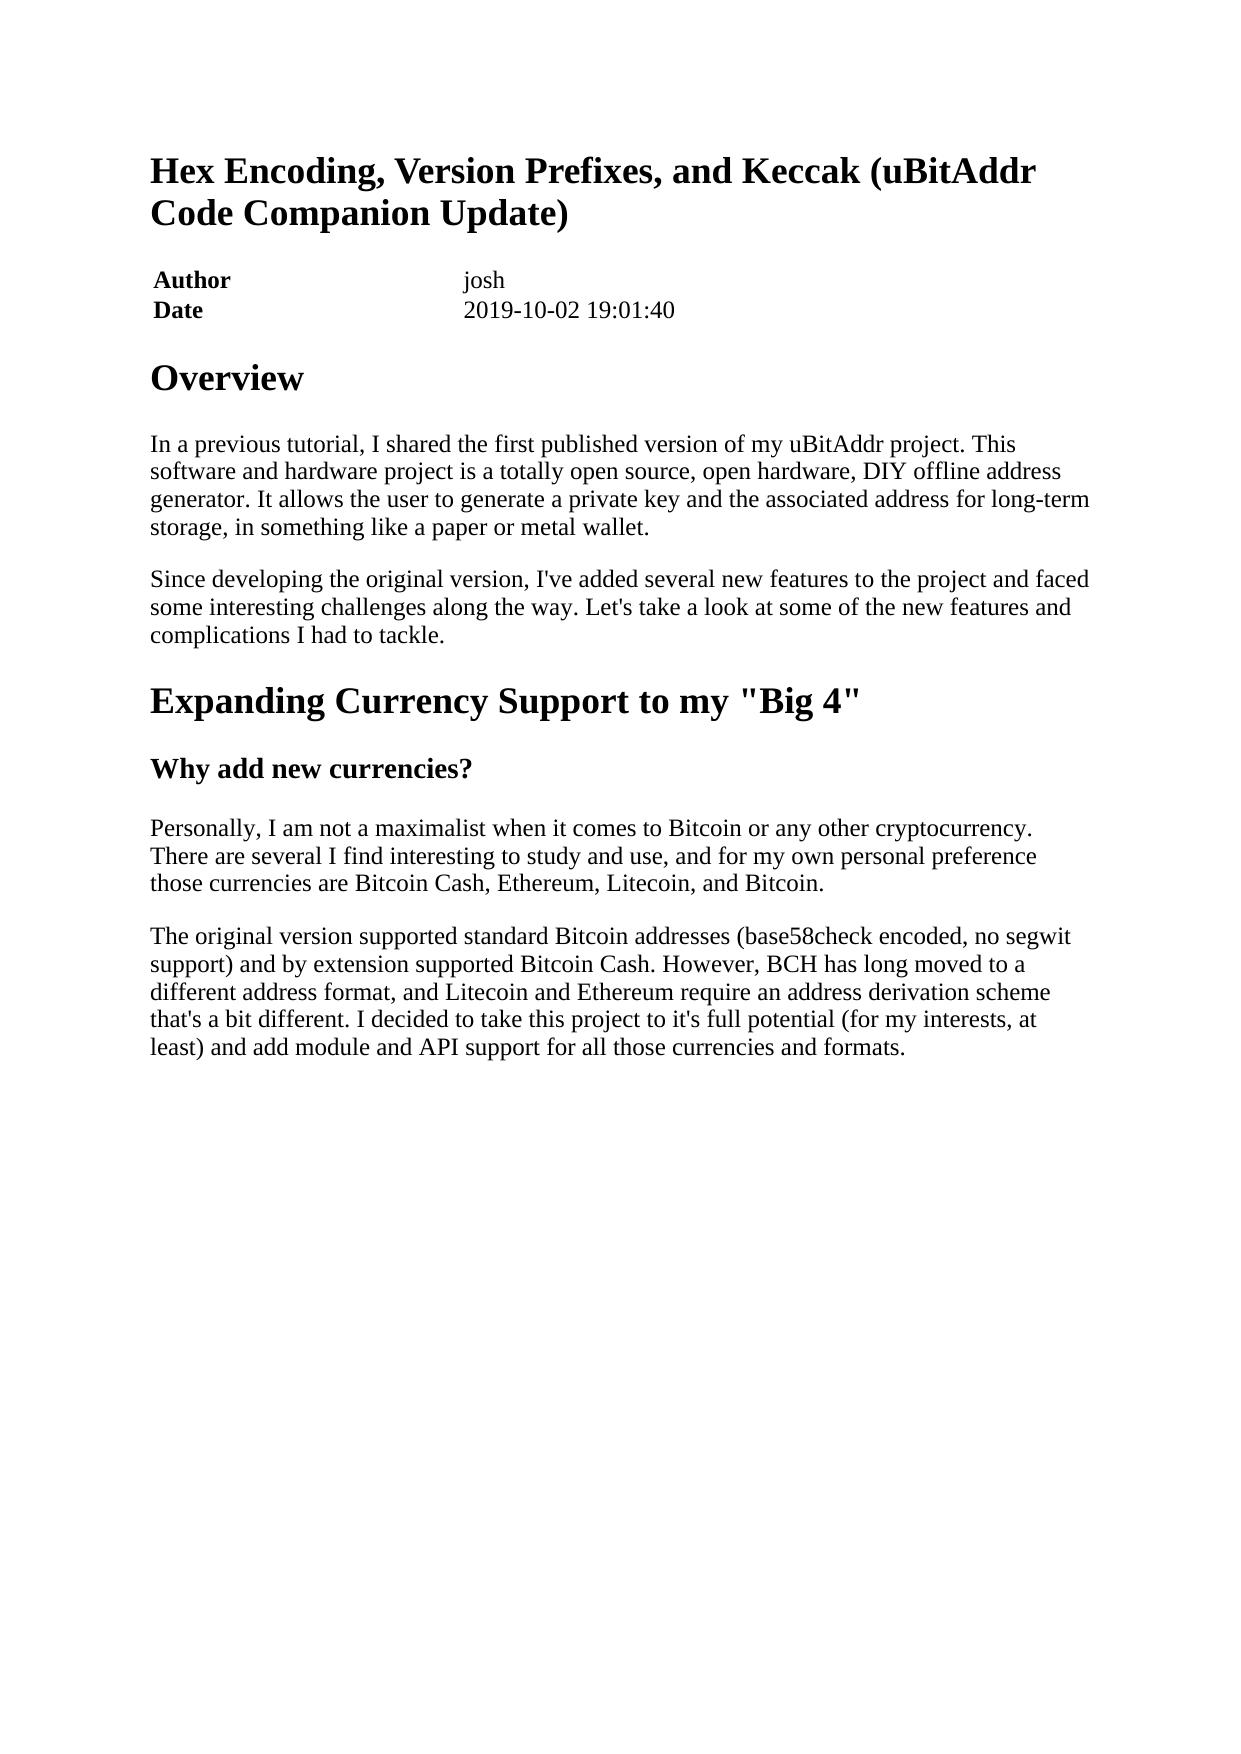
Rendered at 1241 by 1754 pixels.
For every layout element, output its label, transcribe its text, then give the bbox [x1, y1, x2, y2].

subtitle Overview [150, 357, 1090, 399]
table_cell 2019-10-02 19:01:40 [462, 295, 1092, 326]
subtitle Expanding Currency Support to my "Big 4" [150, 680, 1090, 721]
subtitle Hex Encoding, Version Prefixes, and Keccak (uBitAddr Code Companion Update) [150, 150, 1090, 233]
text In a previous tutorial, I shared the first published version of my uBitAddr project. This software and hardware project is a totally open source, open hardware, DIY offline address generator. It allows the user to generate a private key and the associated address for long-term storage, in something like a paper or metal wallet. [150, 430, 1090, 541]
text Since developing the original version, I've added several new features to the project and faced some interesting challenges along the way. Let's take a look at some of the new features and complications I had to tackle. [150, 566, 1090, 649]
text The original version supported standard Bitcoin addresses (base58check encoded, no segwit support) and by extension supported Bitcoin Cash. However, BCH has long moved to a different address format, and Litecoin and Ethereum require an address derivation scheme that's a bit different. I decided to take this project to it's full potential (for my interests, at least) and add module and API support for all those currencies and formats. [150, 922, 1090, 1061]
table_cell Date [152, 295, 462, 326]
subtitle Why add new currencies? [150, 753, 1090, 785]
table_header Author [152, 264, 462, 295]
table_header josh [462, 264, 1092, 295]
text Personally, I am not a maximalist when it comes to Bitcoin or any other cryptocurrency. There are several I find interesting to study and use, and for my own personal preference those currencies are Bitcoin Cash, Ethereum, Litecoin, and Bitcoin. [150, 814, 1090, 897]
